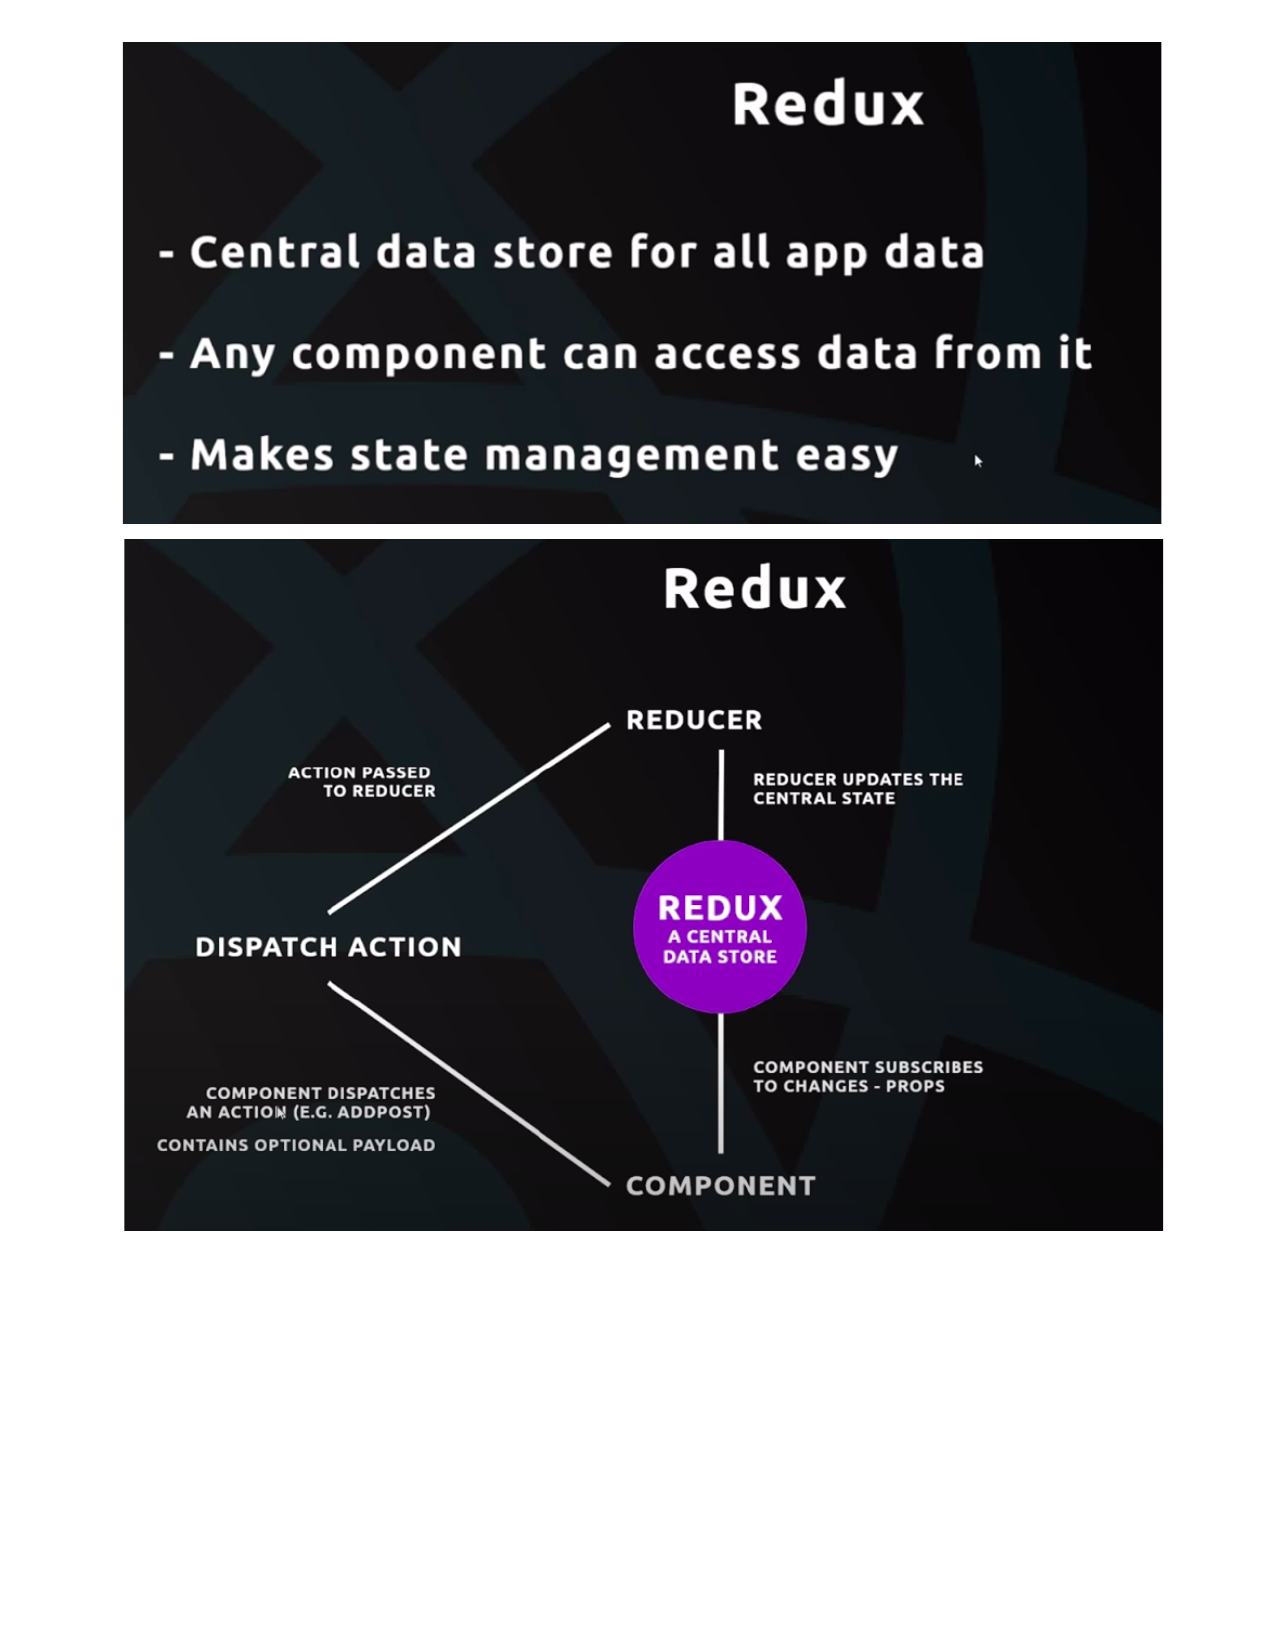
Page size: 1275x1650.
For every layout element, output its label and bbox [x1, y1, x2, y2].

picture [124, 539, 1164, 1231]
picture [122, 42, 1162, 524]
